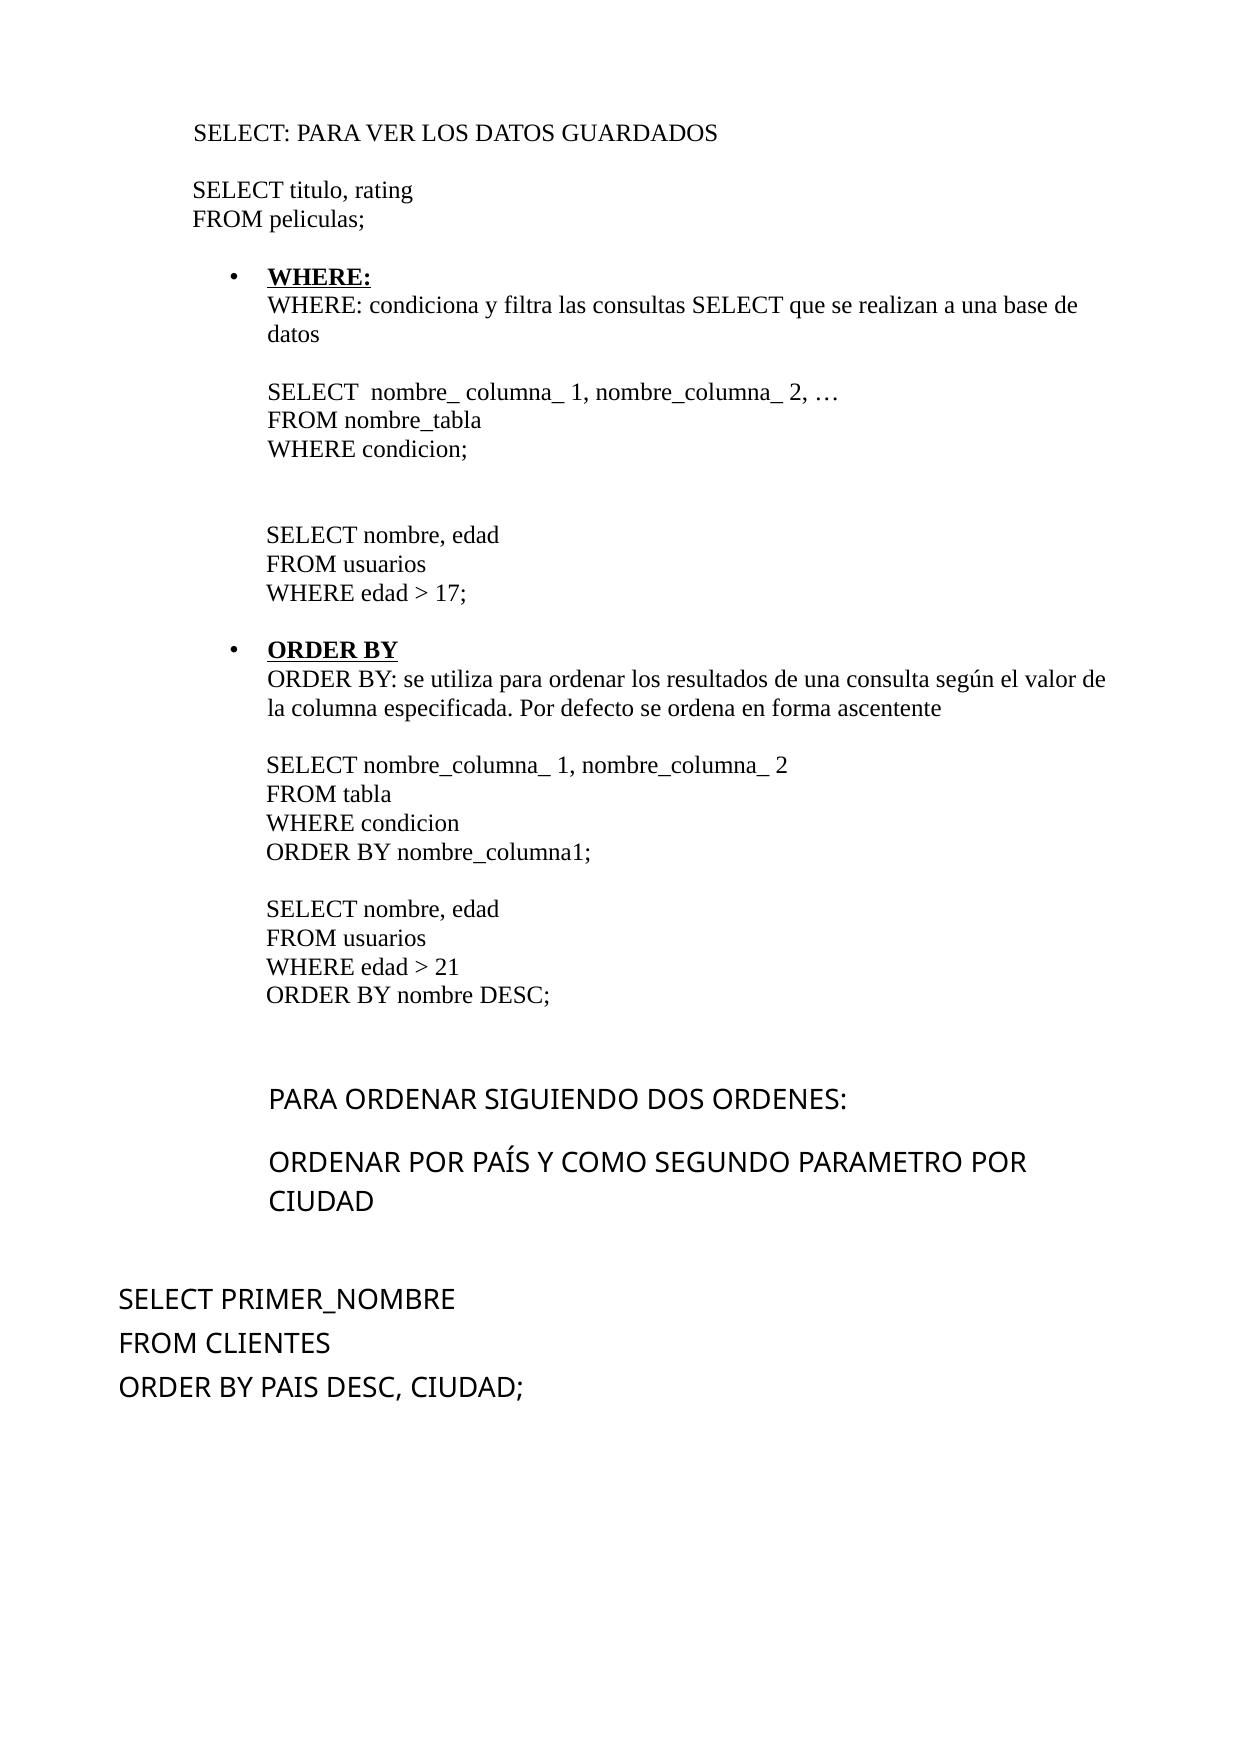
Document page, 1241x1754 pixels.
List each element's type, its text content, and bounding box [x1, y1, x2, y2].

text FROM peliculas; [118, 204, 1122, 233]
text FROM usuarios [118, 923, 1122, 952]
list WHERE condicion; [229, 434, 1122, 463]
text FROM tabla [118, 779, 1122, 808]
subtitle ORDENAR POR PAÍS Y COMO SEGUNDO PARAMETRO POR CIUDAD [268, 1143, 1122, 1219]
text ORDER BY nombre DESC; [118, 981, 1122, 1009]
text WHERE edad > 21 [118, 952, 1122, 981]
list WHERE: [229, 262, 1122, 291]
list ORDER BY [229, 636, 1122, 664]
text SELECT titulo, rating [118, 176, 1122, 204]
text WHERE condicion [118, 808, 1122, 837]
text SELECT nombre, edad [118, 521, 1122, 549]
text FROM usuarios [118, 549, 1122, 578]
list ORDER BY: se utiliza para ordenar los resultados de una consulta según el valor de la columna especificada. Por defecto se ordena en forma ascentente [229, 664, 1122, 722]
text SELECT nombre_columna_ 1, nombre_columna_ 2 [118, 751, 1122, 779]
text WHERE edad > 17; [118, 578, 1122, 607]
text ORDER BY nombre_columna1; [118, 837, 1122, 866]
list WHERE: condiciona y filtra las consultas SELECT que se realizan a una base de datos [229, 291, 1122, 348]
text SELECT nombre, edad [118, 894, 1122, 923]
list FROM nombre_tabla [229, 406, 1122, 434]
text SELECT PRIMER_NOMBRE FROM CLIENTES ORDER BY PAIS DESC, CIUDAD; [118, 1279, 1122, 1450]
list SELECT: PARA VER LOS DATOS GUARDADOS [156, 118, 1122, 147]
subtitle PARA ORDENAR SIGUIENDO DOS ORDENES: [268, 1079, 1122, 1118]
list SELECT nombre_ columna_ 1, nombre_columna_ 2, … [229, 377, 1122, 406]
